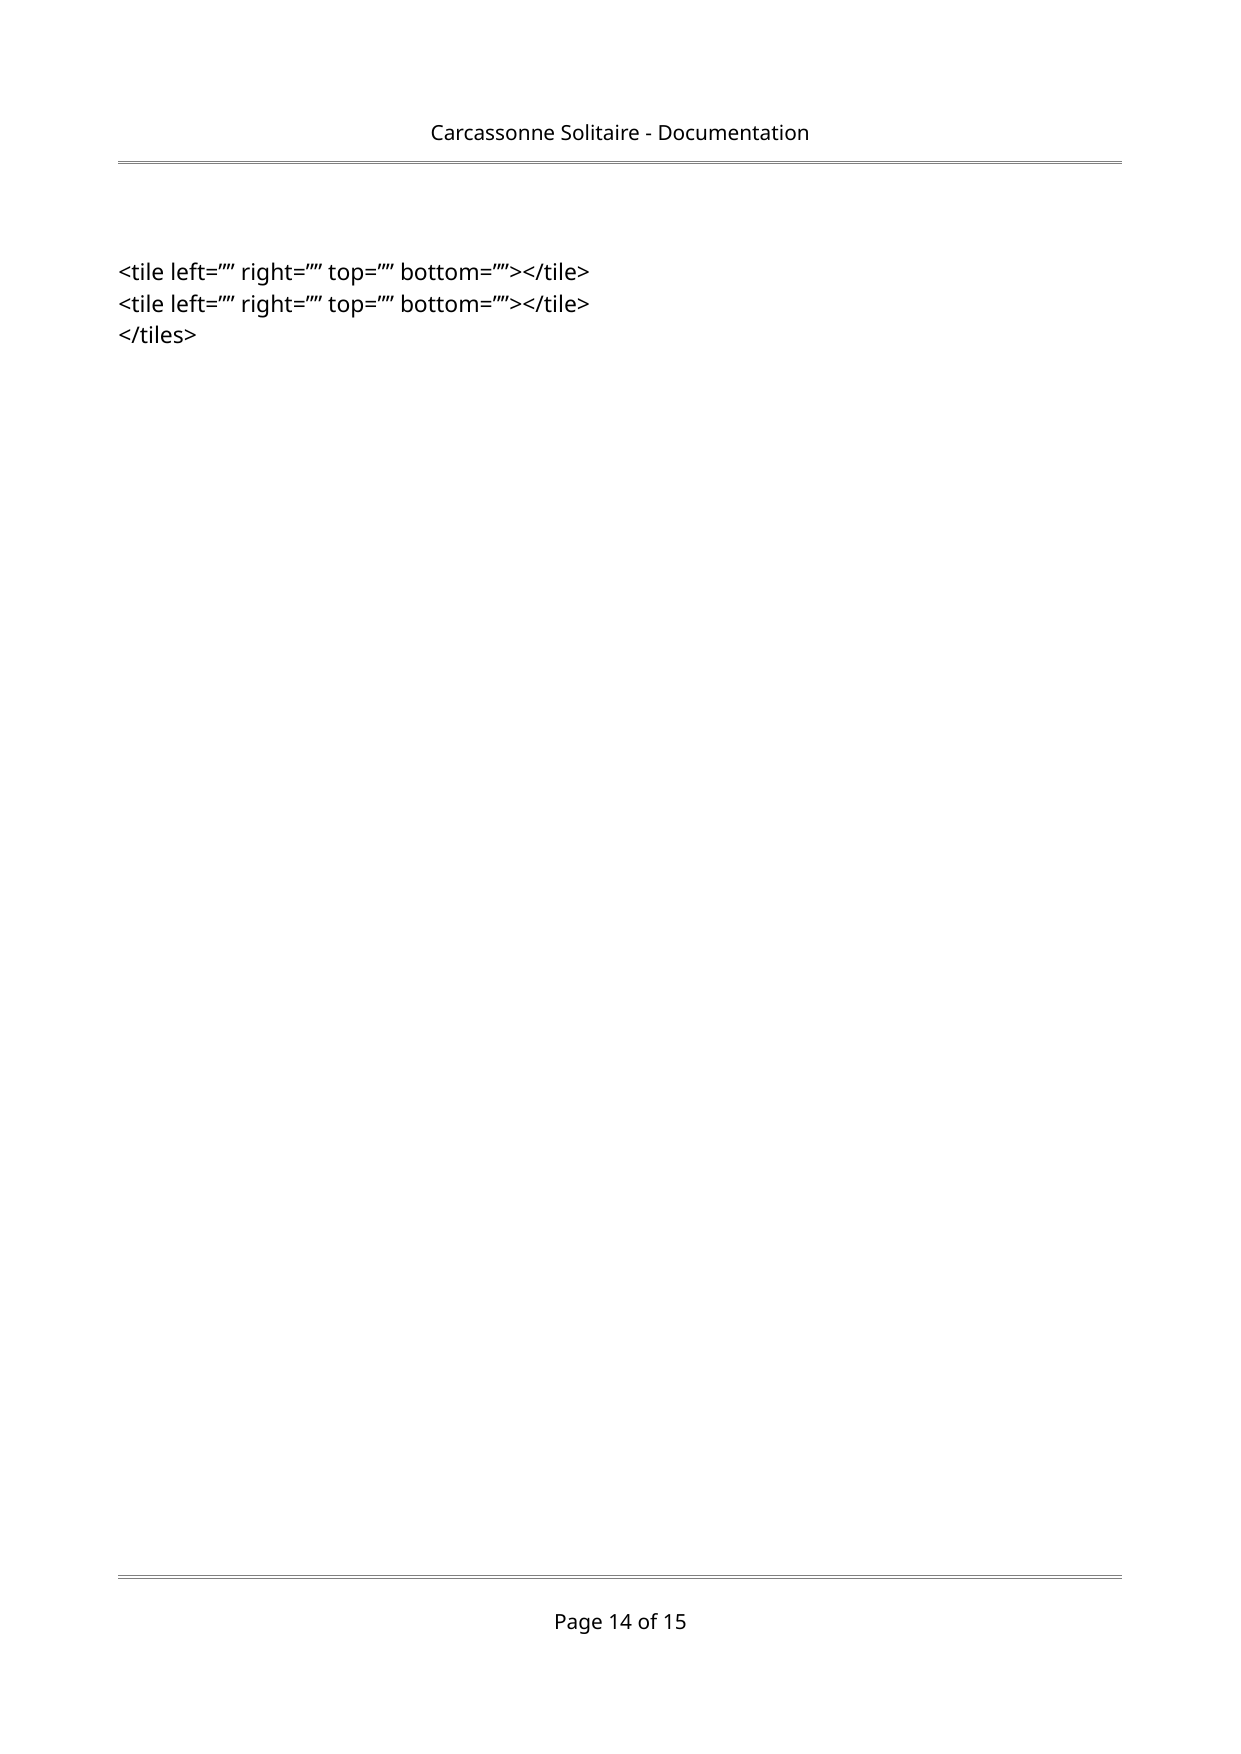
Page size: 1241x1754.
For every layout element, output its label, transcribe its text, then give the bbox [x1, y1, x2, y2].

text <tile left=”” right=”” top=”” bottom=””></tile> [118, 256, 1122, 287]
text <tile left=”” right=”” top=”” bottom=””></tile> [118, 287, 1122, 319]
text </tiles> [118, 319, 1122, 350]
